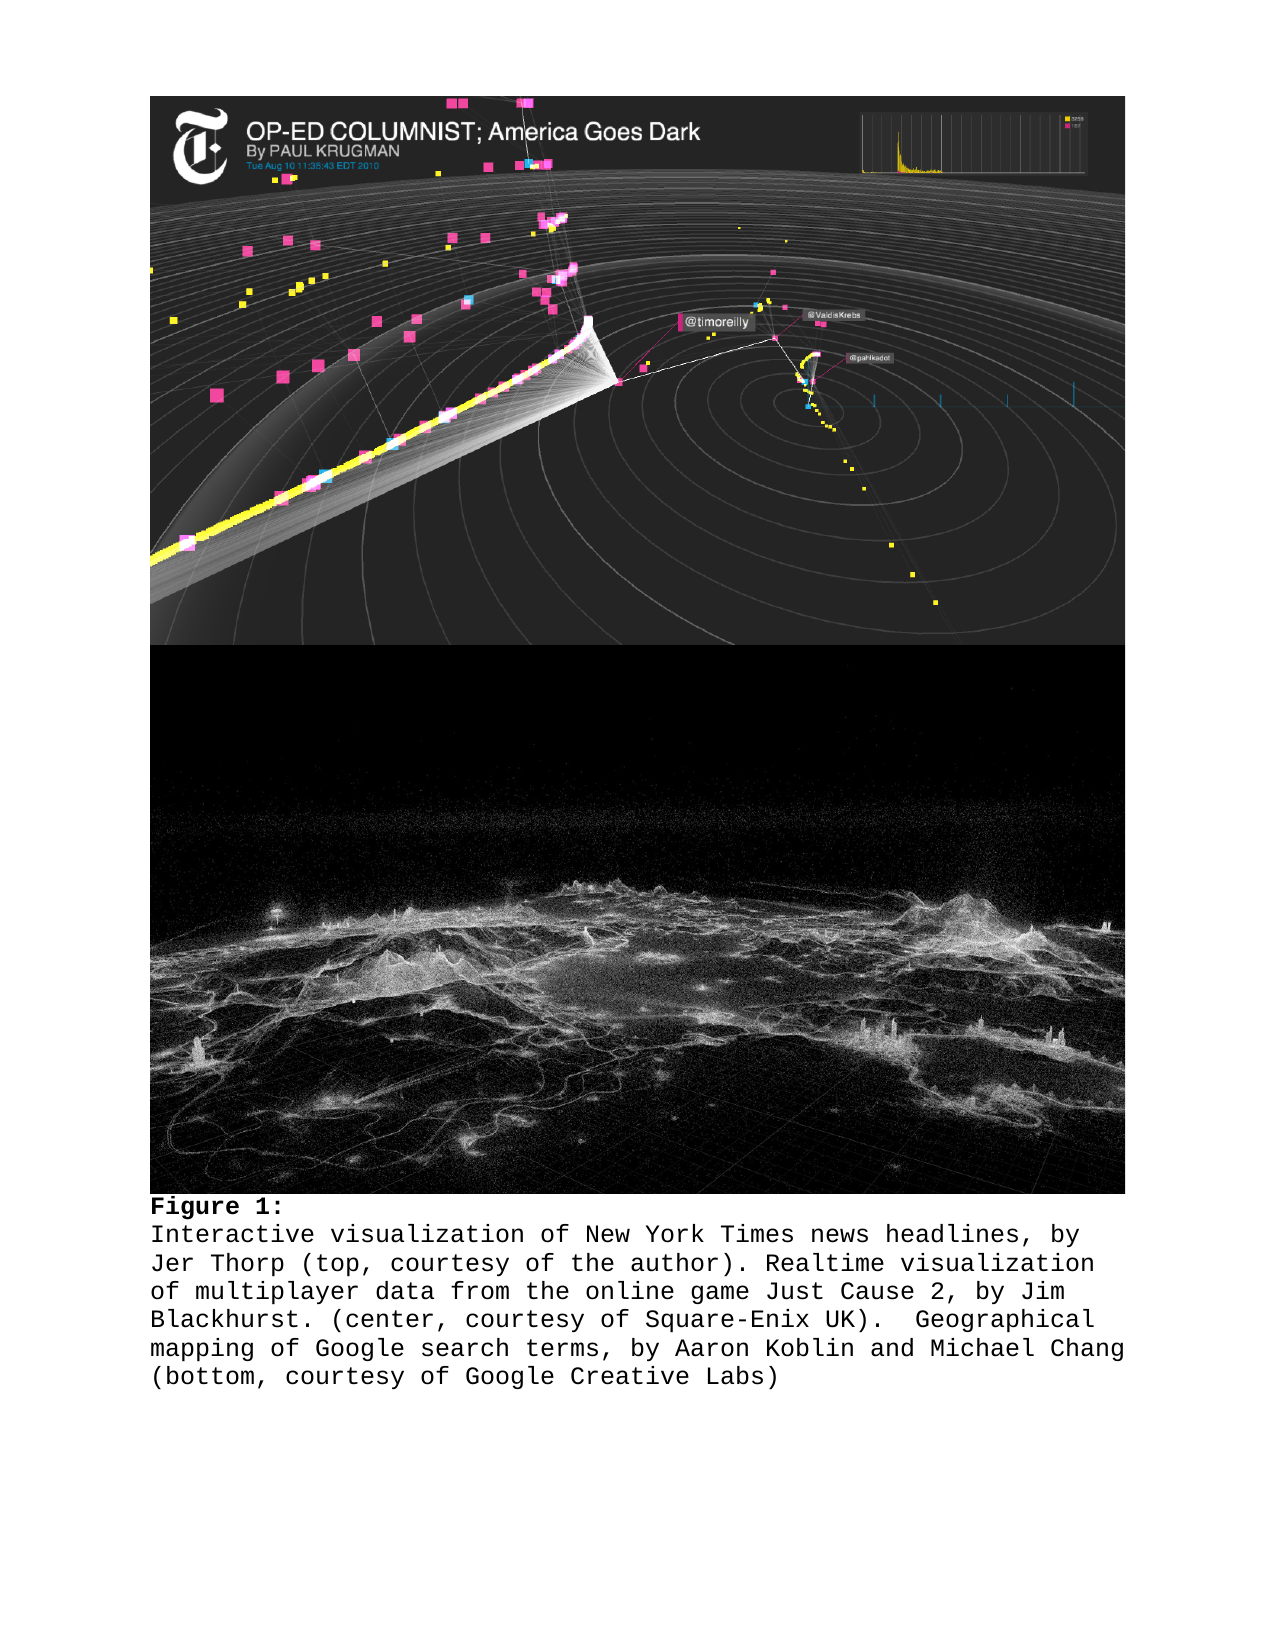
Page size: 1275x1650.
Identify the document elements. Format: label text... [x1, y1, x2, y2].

picture [150, 96, 1125, 1194]
text Figure 1: [150, 1194, 1125, 1222]
text Interactive visualization of New York Times news headlines, by Jer Thorp (top, courtesy of the author). Realtime visualization of multiplayer data from the online game Just Cause 2, by Jim Blackhurst. (center, courtesy of Square-Enix UK). Geographical mapping of Google search terms, by Aaron Koblin and Michael Chang (bottom, courtesy of Google Creative Labs) [150, 1222, 1125, 1392]
